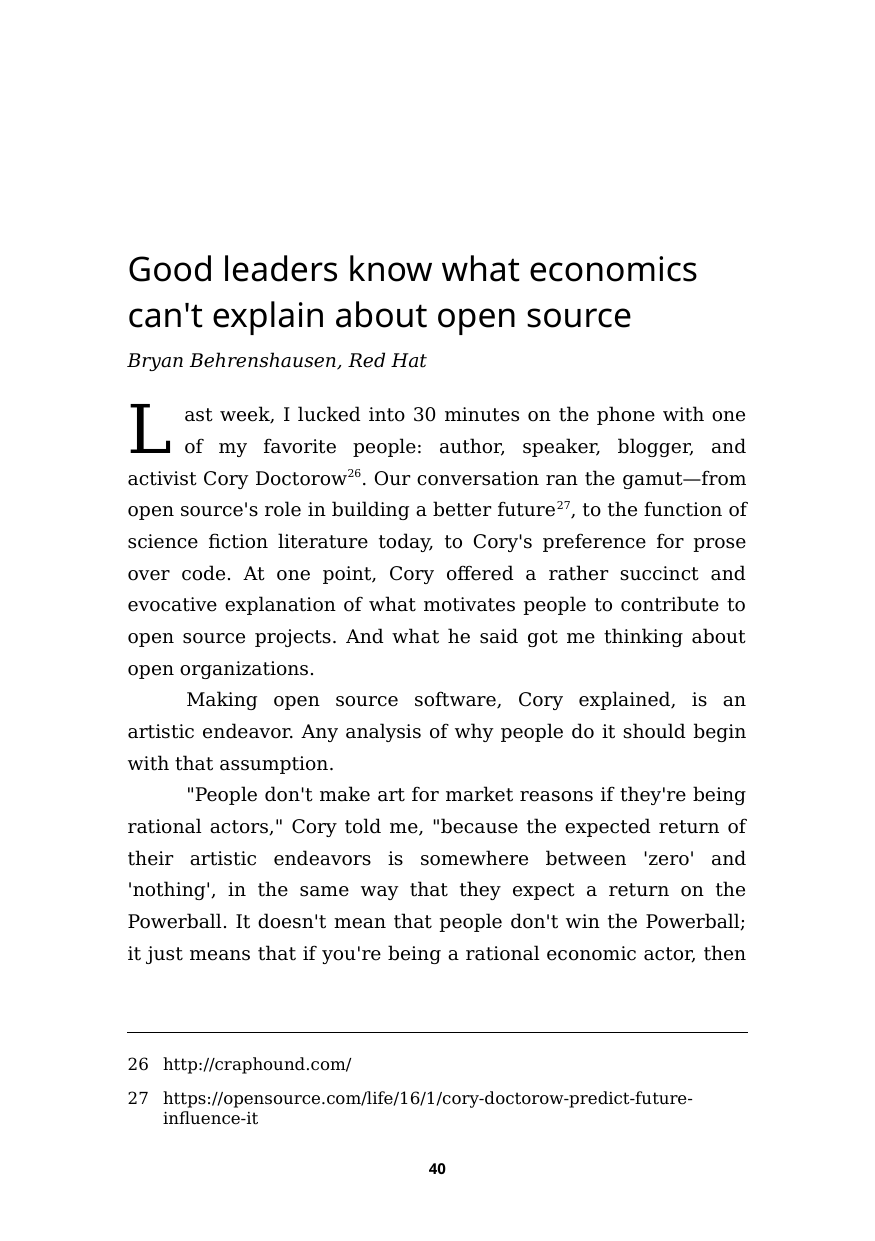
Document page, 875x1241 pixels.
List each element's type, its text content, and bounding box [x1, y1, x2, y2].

text Making open source software, Cory explained, is an artistic endeavor. Any analysis of why people do it should begin with that assumption. [127, 689, 747, 774]
text Bryan Behrenshausen, Red Hat [127, 350, 747, 372]
text https://opensource.com/life/16/1/cory-doctorow-predict-future-influence-it [127, 1089, 747, 1128]
text Last week, I lucked into 30 minutes on the phone with one of my favorite people: author, speaker, blogger, and activist Cory Doctorow. Our conversation ran the gamut—from open source's role in building a better future, to the function of science fiction literature today, to Cory's preference for prose over code. At one point, Cory offered a rather succinct and evocative explanation of what motivates people to contribute to open source projects. And what he said got me thinking about open organizations. [127, 404, 747, 679]
text http://craphound.com/ [127, 1055, 747, 1074]
subtitle Good leaders know what economics can't explain about open source [127, 246, 747, 338]
text "People don't make art for market reasons if they're being rational actors," Cory told me, "because the expected return of their artistic endeavors is somewhere between 'zero' and 'nothing', in the same way that they expect a return on the Powerball. It doesn't mean that people don't win the Powerball; it just means that if you're being a rational economic actor, then [127, 784, 747, 964]
